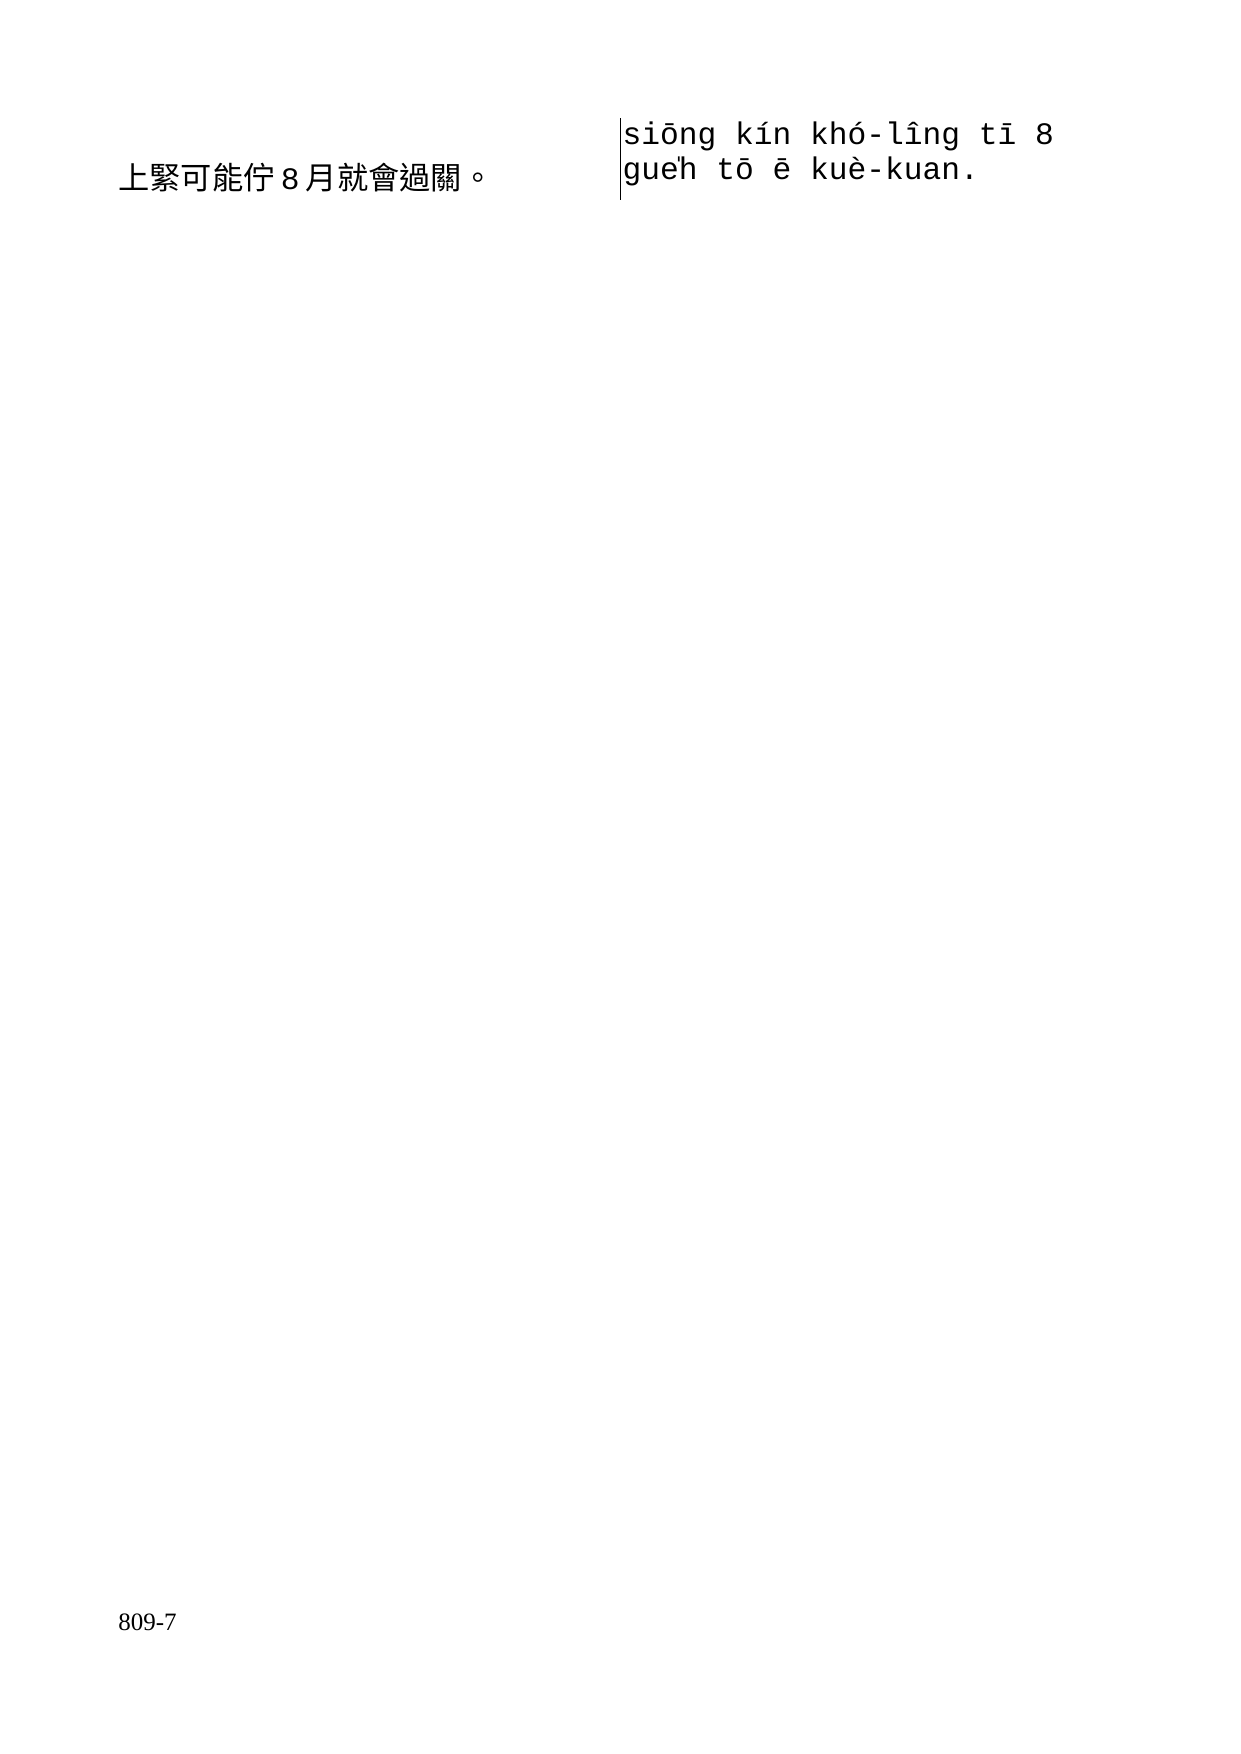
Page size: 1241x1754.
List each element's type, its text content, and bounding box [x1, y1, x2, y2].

text 上緊可能佇8月就會過關。 [118, 153, 618, 199]
text siōng kín khó-lîng tī 8 gue̍h tō ē kuè-kuan. [622, 118, 1122, 189]
